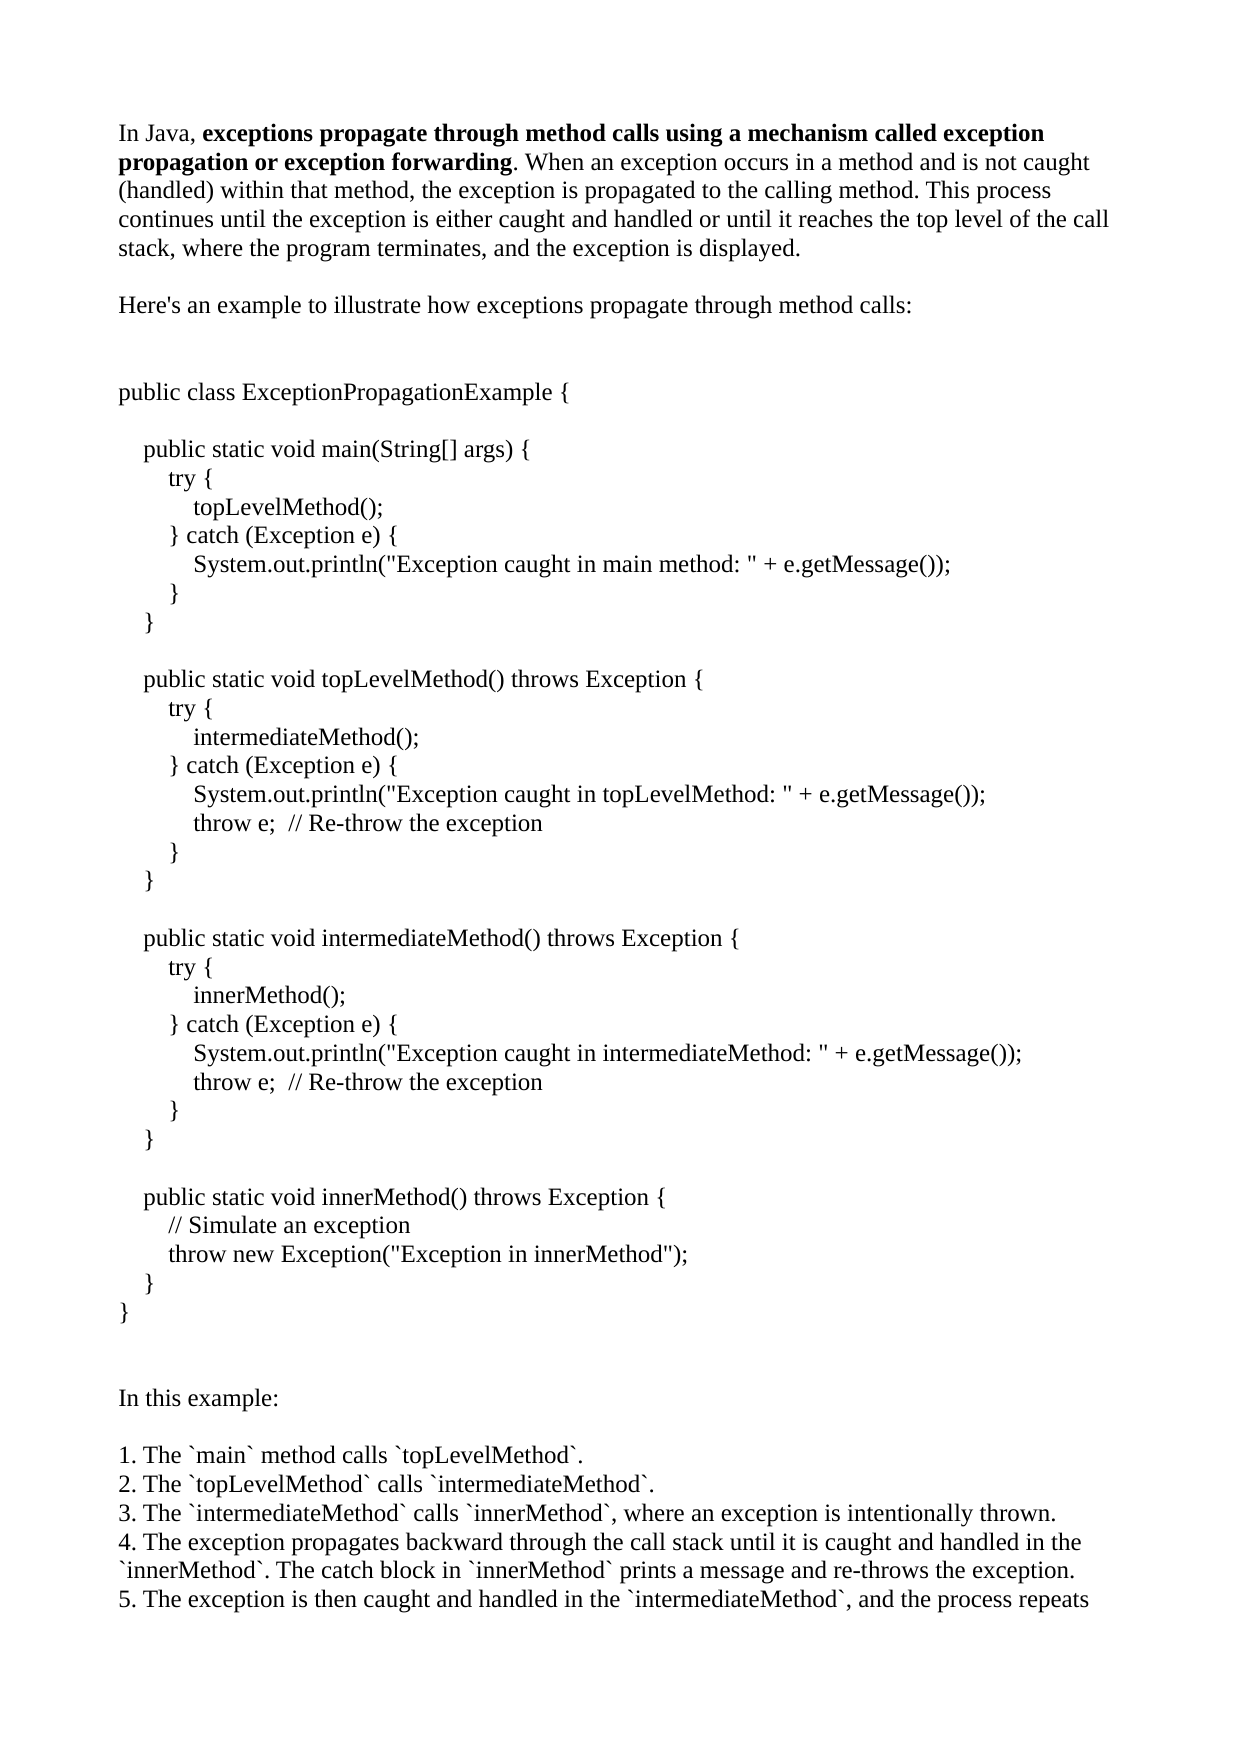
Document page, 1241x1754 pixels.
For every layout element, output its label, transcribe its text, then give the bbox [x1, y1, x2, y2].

text throw e; // Re-throw the exception [118, 808, 1122, 837]
text public static void main(String[] args) { [118, 434, 1122, 463]
text public static void intermediateMethod() throws Exception { [118, 923, 1122, 952]
text // Simulate an exception [118, 1211, 1122, 1239]
text 1. The `main` method calls `topLevelMethod`. [118, 1441, 1122, 1469]
text } [118, 1297, 1122, 1326]
text try { [118, 463, 1122, 492]
text topLevelMethod(); [118, 492, 1122, 521]
text try { [118, 693, 1122, 722]
text } [118, 837, 1122, 866]
text } [118, 1124, 1122, 1153]
text In Java, exceptions propagate through method calls using a mechanism called exception propagation or exception forwarding. When an exception occurs in a method and is not caught (handled) within that method, the exception is propagated to the calling method. This process continues until the exception is either caught and handled or until it reaches the top level of the call stack, where the program terminates, and the exception is displayed. [118, 118, 1122, 262]
text } [118, 866, 1122, 894]
text public static void innerMethod() throws Exception { [118, 1182, 1122, 1211]
text throw new Exception("Exception in innerMethod"); [118, 1239, 1122, 1268]
text 3. The `intermediateMethod` calls `innerMethod`, where an exception is intentionally thrown. [118, 1498, 1122, 1527]
text } [118, 1096, 1122, 1124]
text In this example: [118, 1383, 1122, 1412]
text } catch (Exception e) { [118, 751, 1122, 779]
text } [118, 1268, 1122, 1297]
text System.out.println("Exception caught in main method: " + e.getMessage()); [118, 549, 1122, 578]
text } [118, 578, 1122, 607]
text intermediateMethod(); [118, 722, 1122, 751]
text public static void topLevelMethod() throws Exception { [118, 664, 1122, 693]
text System.out.println("Exception caught in topLevelMethod: " + e.getMessage()); [118, 779, 1122, 808]
text throw e; // Re-throw the exception [118, 1067, 1122, 1096]
text } catch (Exception e) { [118, 1009, 1122, 1038]
text System.out.println("Exception caught in intermediateMethod: " + e.getMessage()); [118, 1038, 1122, 1067]
text 4. The exception propagates backward through the call stack until it is caught and handled in the `innerMethod`. The catch block in `innerMethod` prints a message and re-throws the exception. [118, 1527, 1122, 1584]
text innerMethod(); [118, 981, 1122, 1009]
text Here's an example to illustrate how exceptions propagate through method calls: [118, 291, 1122, 319]
text public class ExceptionPropagationExample { [118, 377, 1122, 406]
text } catch (Exception e) { [118, 521, 1122, 549]
text 2. The `topLevelMethod` calls `intermediateMethod`. [118, 1469, 1122, 1498]
text 5. The exception is then caught and handled in the `intermediateMethod`, and the process repeats [118, 1584, 1122, 1613]
text try { [118, 952, 1122, 981]
text } [118, 607, 1122, 636]
